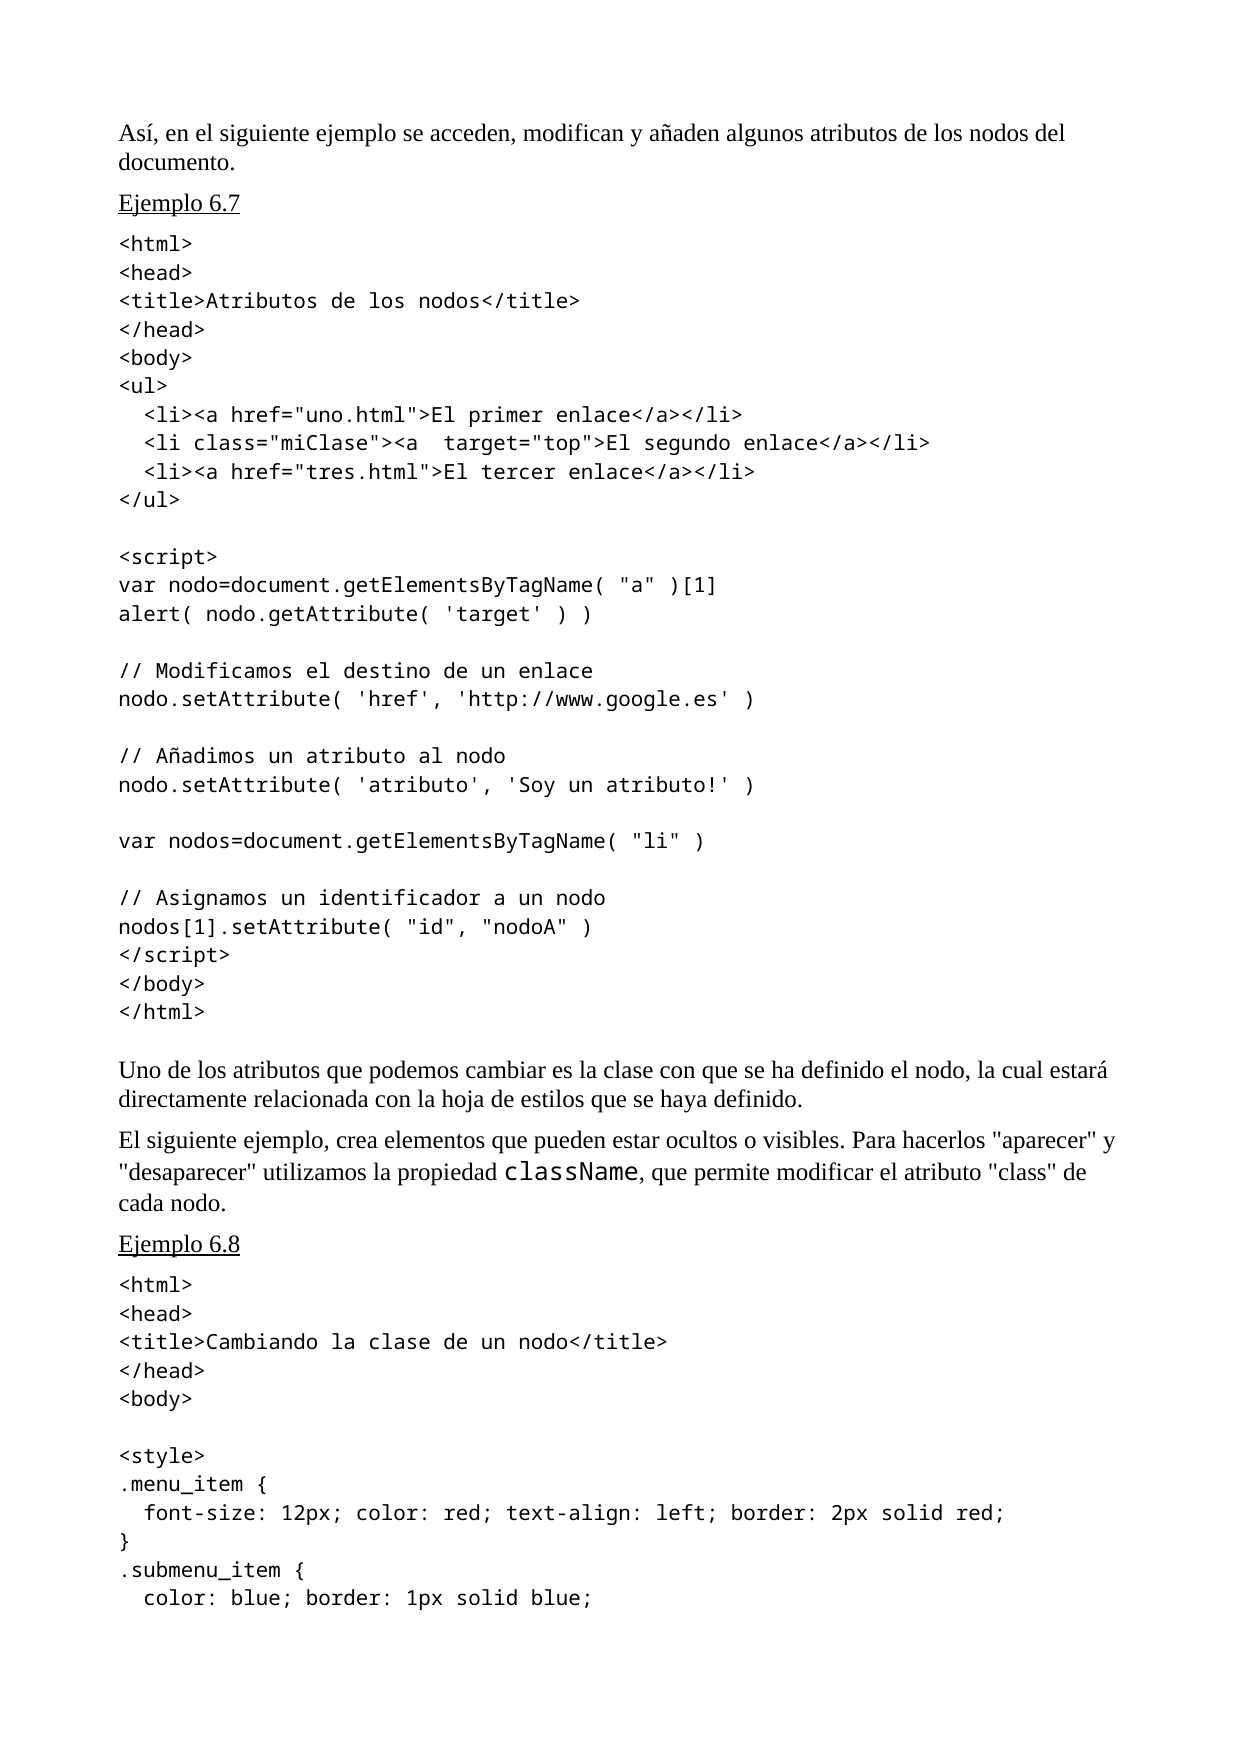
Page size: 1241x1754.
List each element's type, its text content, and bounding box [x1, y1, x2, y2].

text font-size: 12px; color: red; text-align: left; border: 2px solid red; [118, 1498, 1122, 1526]
text nodo.setAttribute( 'atributo', 'Soy un atributo!' ) [118, 770, 1122, 798]
text Uno de los atributos que podemos cambiar es la clase con que se ha definido el nodo, la cual estará directamente relacionada con la hoja de estilos que se haya definido. [118, 1055, 1122, 1113]
text Ejemplo 6.7 [118, 188, 1122, 217]
text Ejemplo 6.8 [118, 1229, 1122, 1258]
text Así, en el siguiente ejemplo se acceden, modifican y añaden algunos atributos de los nodos del documento. [118, 118, 1122, 176]
text <li class="miClase"><a target="top">El segundo enlace</a></li> [118, 428, 1122, 457]
text <title>Atributos de los nodos</title> [118, 286, 1122, 315]
text color: blue; border: 1px solid blue; [118, 1583, 1122, 1612]
text <title>Cambiando la clase de un nodo</title> [118, 1327, 1122, 1356]
text // Añadimos un atributo al nodo [118, 741, 1122, 770]
text nodo.setAttribute( 'href', 'http://www.google.es' ) [118, 684, 1122, 713]
text <head> [118, 258, 1122, 286]
text </script> [118, 940, 1122, 969]
text <html> [118, 229, 1122, 258]
text <ul> [118, 372, 1122, 400]
text <body> [118, 343, 1122, 372]
text </ul> [118, 485, 1122, 514]
text <script> [118, 542, 1122, 571]
text <html> [118, 1270, 1122, 1299]
text <li><a href="uno.html">El primer enlace</a></li> [118, 400, 1122, 428]
text // Modificamos el destino de un enlace [118, 656, 1122, 684]
text <style> [118, 1441, 1122, 1469]
text .menu_item { [118, 1469, 1122, 1498]
text </body> [118, 969, 1122, 997]
text </head> [118, 315, 1122, 343]
text El siguiente ejemplo, crea elementos que pueden estar ocultos o visibles. Para hacerlos "aparecer" y "desaparecer" utilizamos la propiedad className, que permite modificar el atributo "class" de cada nodo. [118, 1125, 1122, 1217]
text </html> [118, 997, 1122, 1026]
text <head> [118, 1299, 1122, 1327]
text var nodos=document.getElementsByTagName( "li" ) [118, 827, 1122, 855]
text } [118, 1526, 1122, 1555]
text alert( nodo.getAttribute( 'target' ) ) [118, 599, 1122, 627]
text .submenu_item { [118, 1555, 1122, 1583]
text <body> [118, 1384, 1122, 1413]
text </head> [118, 1356, 1122, 1384]
text // Asignamos un identificador a un nodo [118, 883, 1122, 912]
text <li><a href="tres.html">El tercer enlace</a></li> [118, 457, 1122, 485]
text nodos[1].setAttribute( "id", "nodoA" ) [118, 912, 1122, 940]
text var nodo=document.getElementsByTagName( "a" )[1] [118, 571, 1122, 599]
